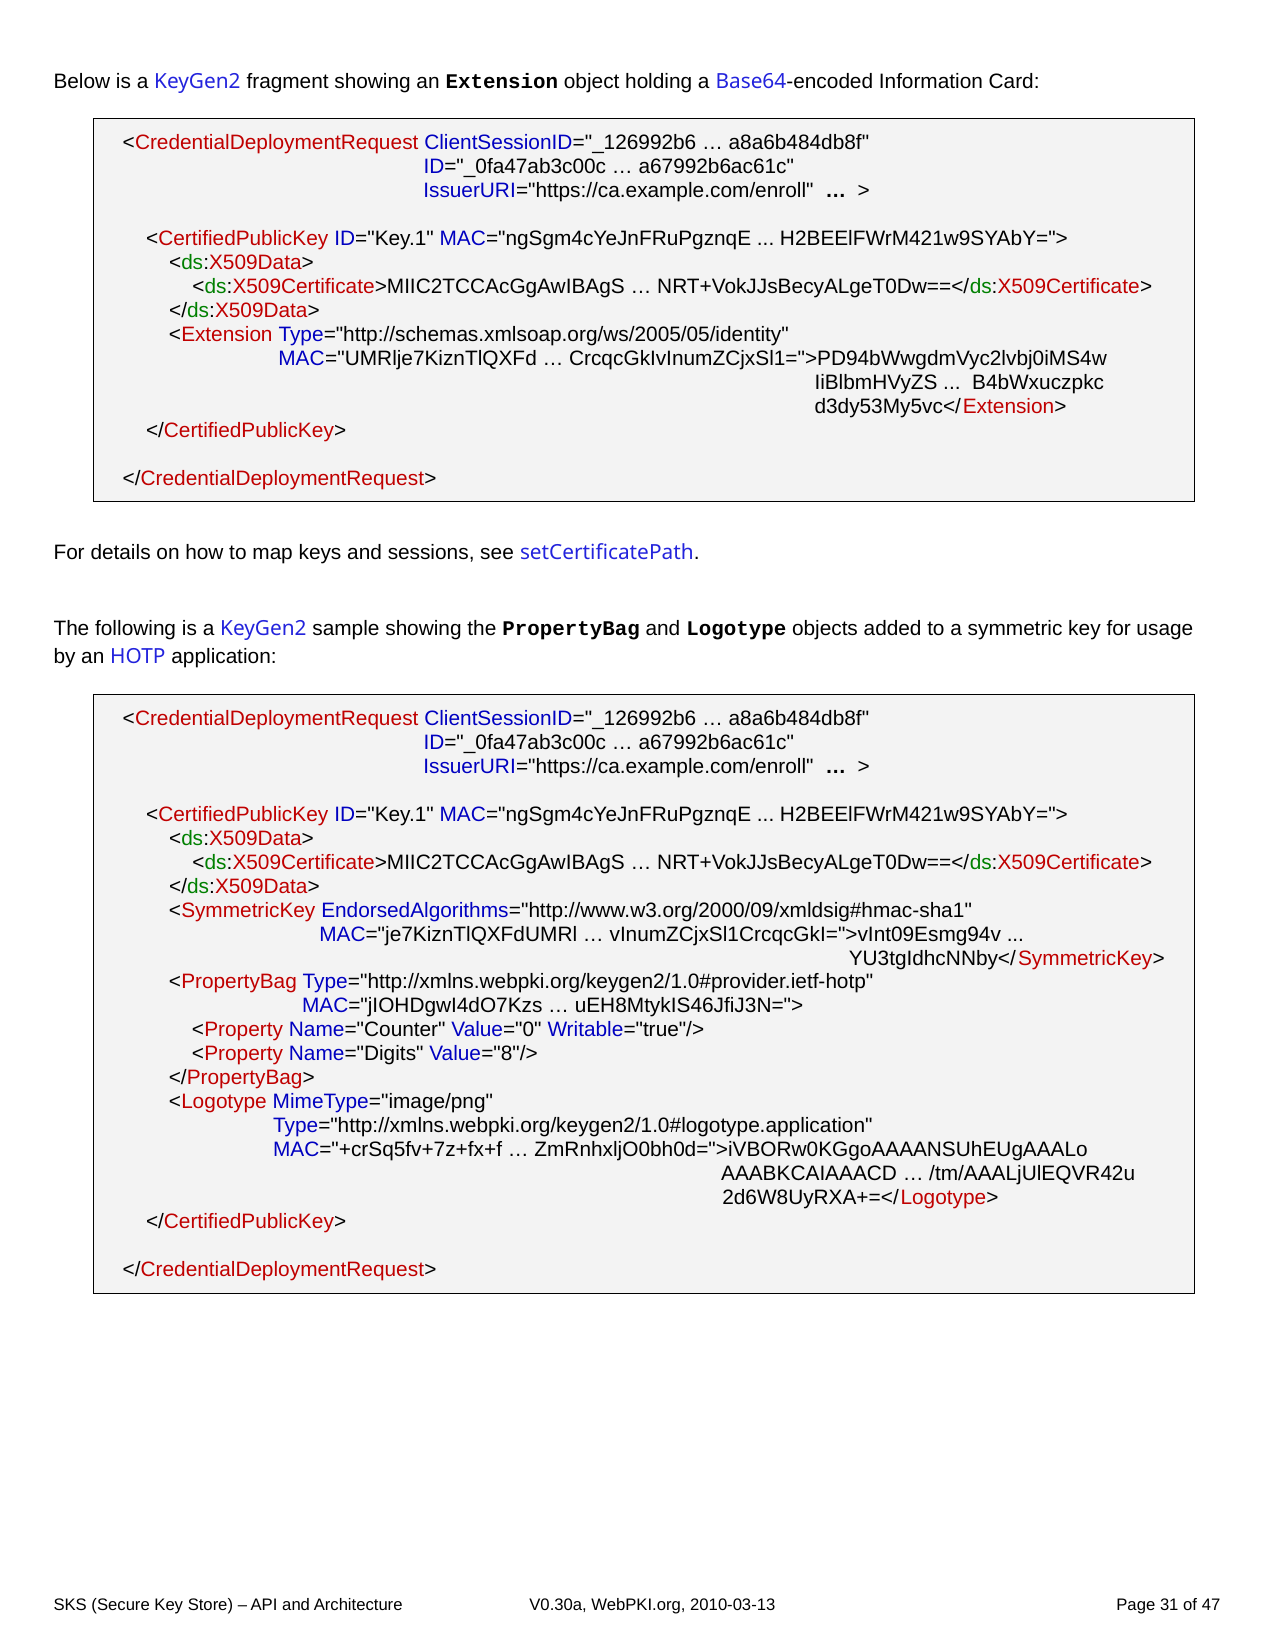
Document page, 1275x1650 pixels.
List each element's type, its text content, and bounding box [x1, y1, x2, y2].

text Below is a KeyGen2 fragment showing an Extension object holding a Base64-encoded Information Card: [53, 66, 1221, 118]
table_header <CredentialDeploymentRequest ClientSessionID="_126992b6 … a8a6b484db8f" ID="_0fa47ab3c00c … a67992b6ac61c" IssuerURI="https://ca.example.com/enroll" … > <CertifiedPublicKey ID="Key.1" MAC="ngSgm4cYeJnFRuPgznqE ... H2BEElFWrM421w9SYAbY="> <ds:X509Data> <ds:X509Certificate>MIIC2TCCAcGgAwIBAgS … NRT+VokJJsBecyALgeT0Dw==</ds:X509Certificate> </ds:X509Data> <SymmetricKey EndorsedAlgorithms="http://www.w3.org/2000/09/xmldsig#hmac-sha1" MAC="je7KiznTlQXFdUMRl … vInumZCjxSl1CrcqcGkI=">vInt09Esmg94v ... YU3tgIdhcNNby</SymmetricKey> <PropertyBag Type="http://xmlns.webpki.org/keygen2/1.0#provider.ietf-hotp" MAC="jIOHDgwI4dO7Kzs … uEH8MtykIS46JfiJ3N="> <Property Name="Counter" Value="0" Writable="true"/> <Property Name="Digits" Value="8"/> </PropertyBag> <Logotype MimeType="image/png" Type="http://xmlns.webpki.org/keygen2/1.0#logotype.application" MAC="+crSq5fv+7z+fx+f … ZmRnhxljO0bh0d=">iVBORw0KGgoAAAANSUhEUgAAALo AAABKCAIAAACD … /tm/AAALjUlEQVR42u 2d6W8UyRXA+=</Logotype> </CertifiedPublicKey> </CredentialDeploymentRequest> [94, 695, 1194, 1293]
text For details on how to map keys and sessions, see setCertificatePath. [53, 537, 1221, 566]
table_header <CredentialDeploymentRequest ClientSessionID="_126992b6 … a8a6b484db8f" ID="_0fa47ab3c00c … a67992b6ac61c" IssuerURI="https://ca.example.com/enroll" … > <CertifiedPublicKey ID="Key.1" MAC="ngSgm4cYeJnFRuPgznqE ... H2BEElFWrM421w9SYAbY="> <ds:X509Data> <ds:X509Certificate>MIIC2TCCAcGgAwIBAgS … NRT+VokJJsBecyALgeT0Dw==</ds:X509Certificate> </ds:X509Data> <Extension Type="http://schemas.xmlsoap.org/ws/2005/05/identity" MAC="UMRlje7KiznTlQXFd … CrcqcGkIvInumZCjxSl1=">PD94bWwgdmVyc2lvbj0iMS4w IiBlbmHVyZS ... B4bWxuczpkc d3dy53My5vc</Extension> </CertifiedPublicKey> </CredentialDeploymentRequest> [94, 119, 1194, 501]
text The following is a KeyGen2 sample showing the PropertyBag and Logotype objects added to a symmetric key for usage by an HOTP application: [53, 613, 1221, 694]
